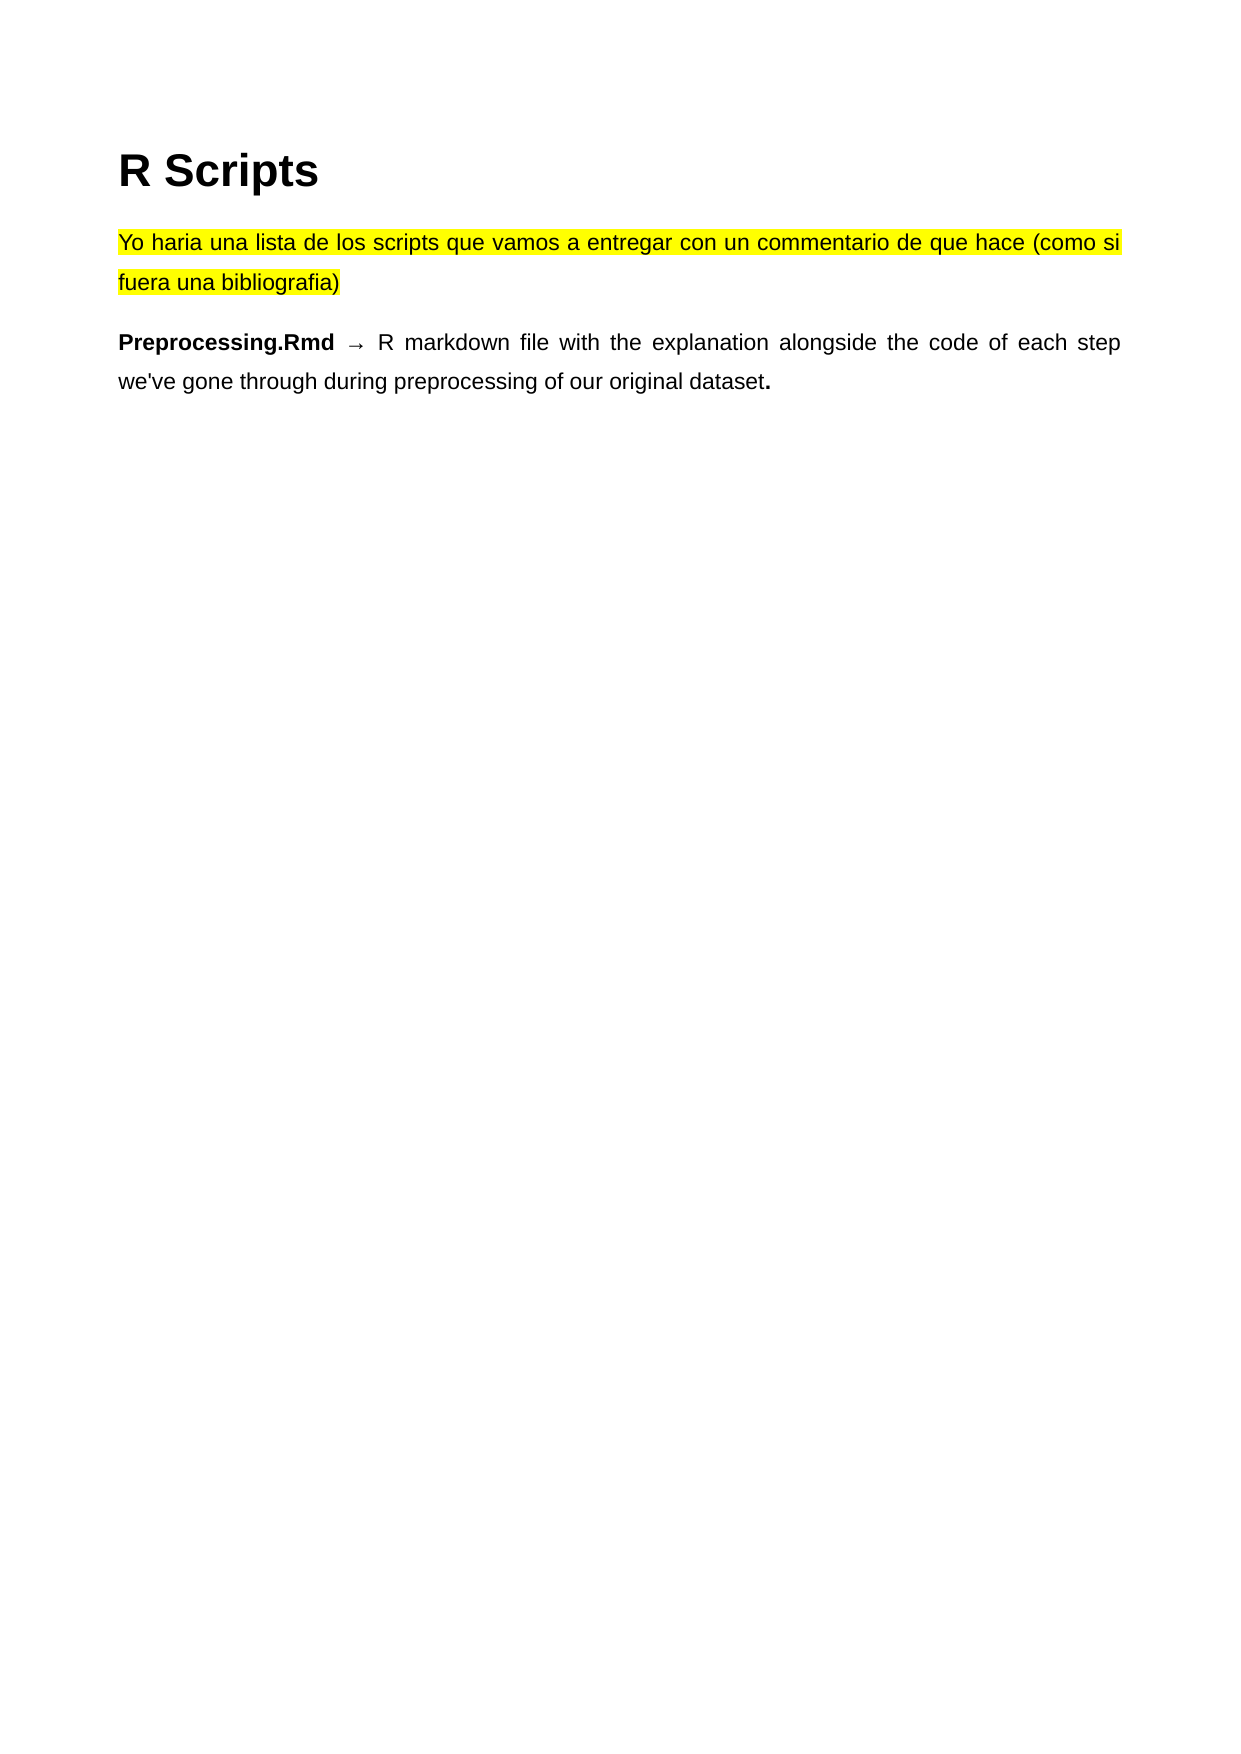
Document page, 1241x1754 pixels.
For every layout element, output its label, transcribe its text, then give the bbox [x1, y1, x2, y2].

subtitle R Scripts [118, 143, 1122, 196]
text Preprocessing.Rmd → R markdown file with the explanation alongside the code of each step we've gone through during preprocessing of our original dataset. [118, 328, 1122, 394]
text Yo haria una lista de los scripts que vamos a entregar con un commentario de que hace (como si fuera una bibliografia) [118, 229, 1122, 295]
